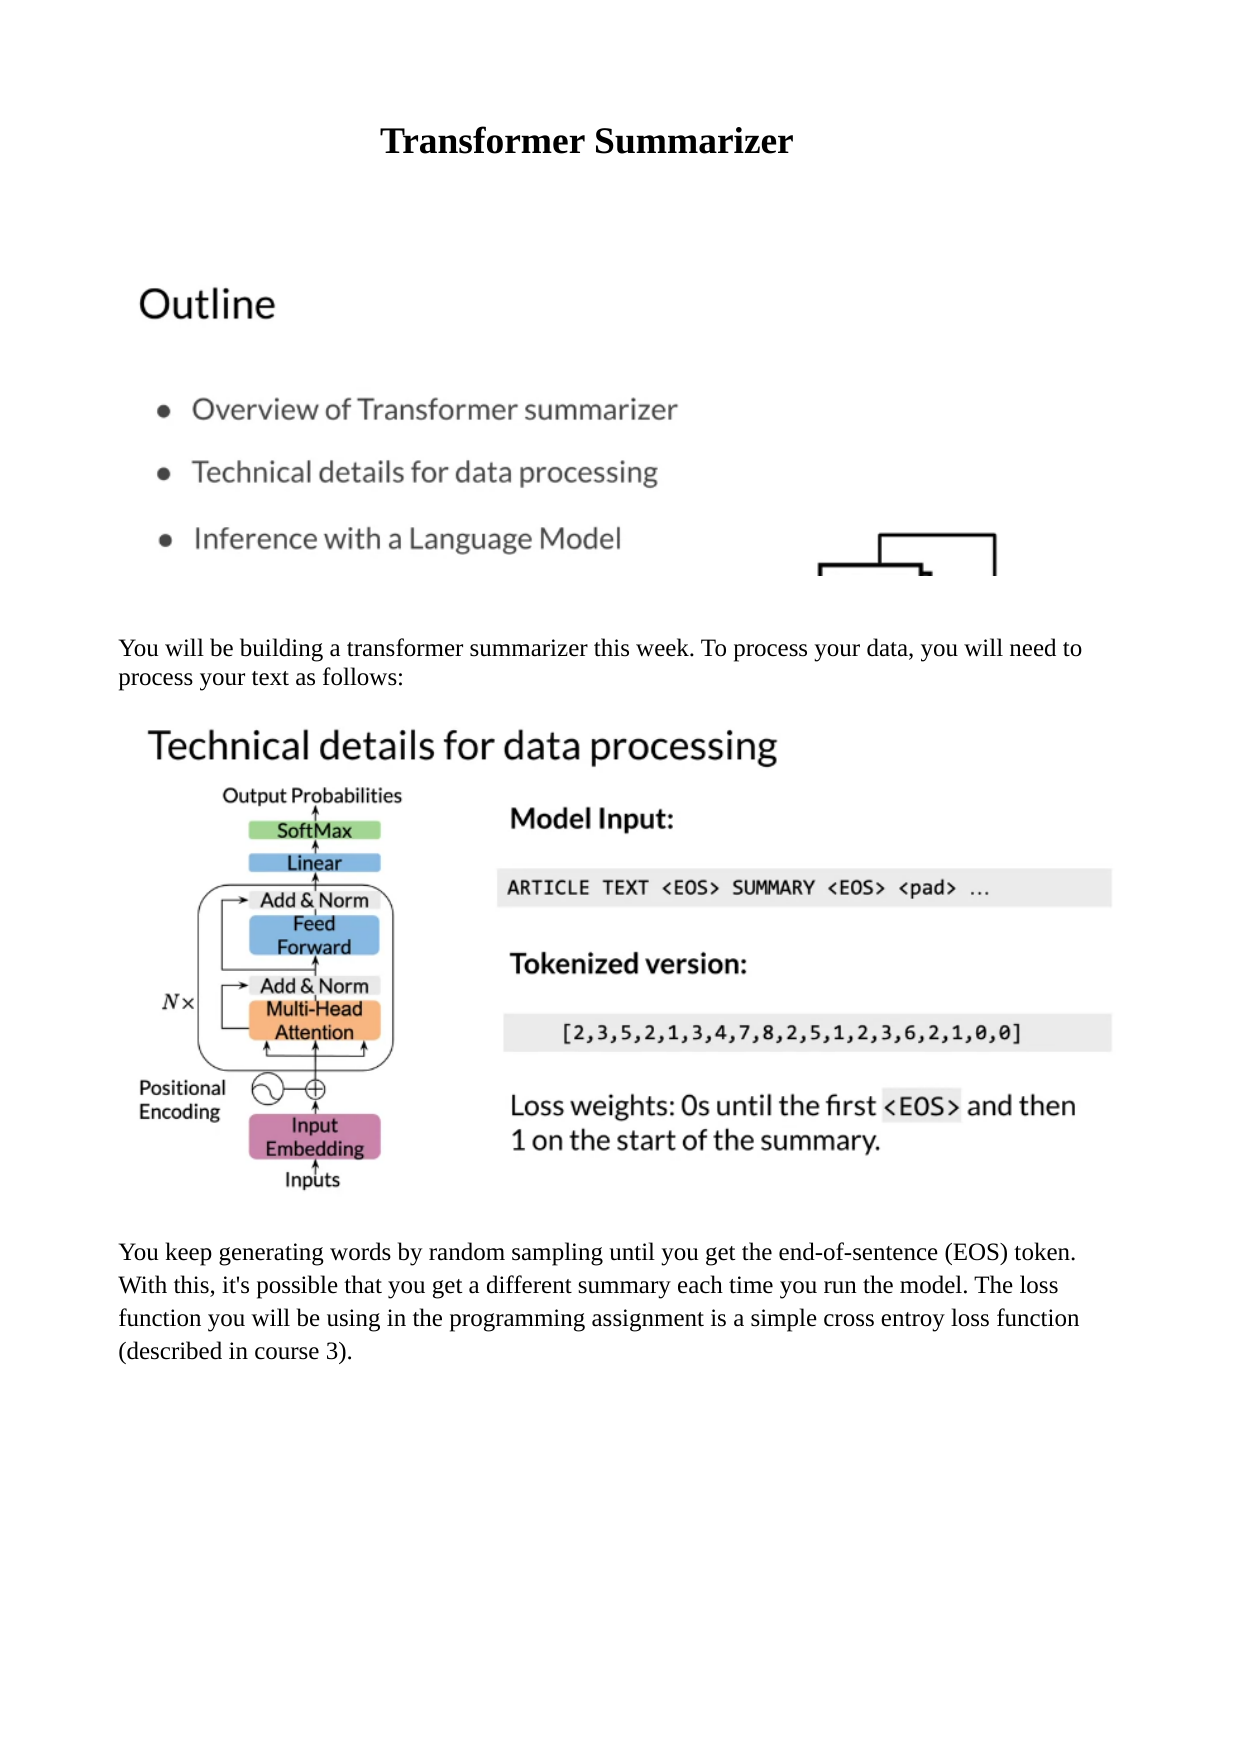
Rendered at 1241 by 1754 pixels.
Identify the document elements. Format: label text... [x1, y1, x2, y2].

picture [118, 278, 1123, 576]
picture [118, 719, 1123, 1209]
text You keep generating words by random sampling until you get the end-of-sentence (EOS) token. With this, it's possible that you get a different summary each time you run the model. The loss function you will be using in the programming assignment is a simple cross entroy loss function (described in course 3). [118, 1237, 1122, 1365]
text You will be building a transformer summarizer this week. To process your data, you will need to process your text as follows: [118, 633, 1122, 691]
subtitle Transformer Summarizer [118, 118, 1122, 161]
